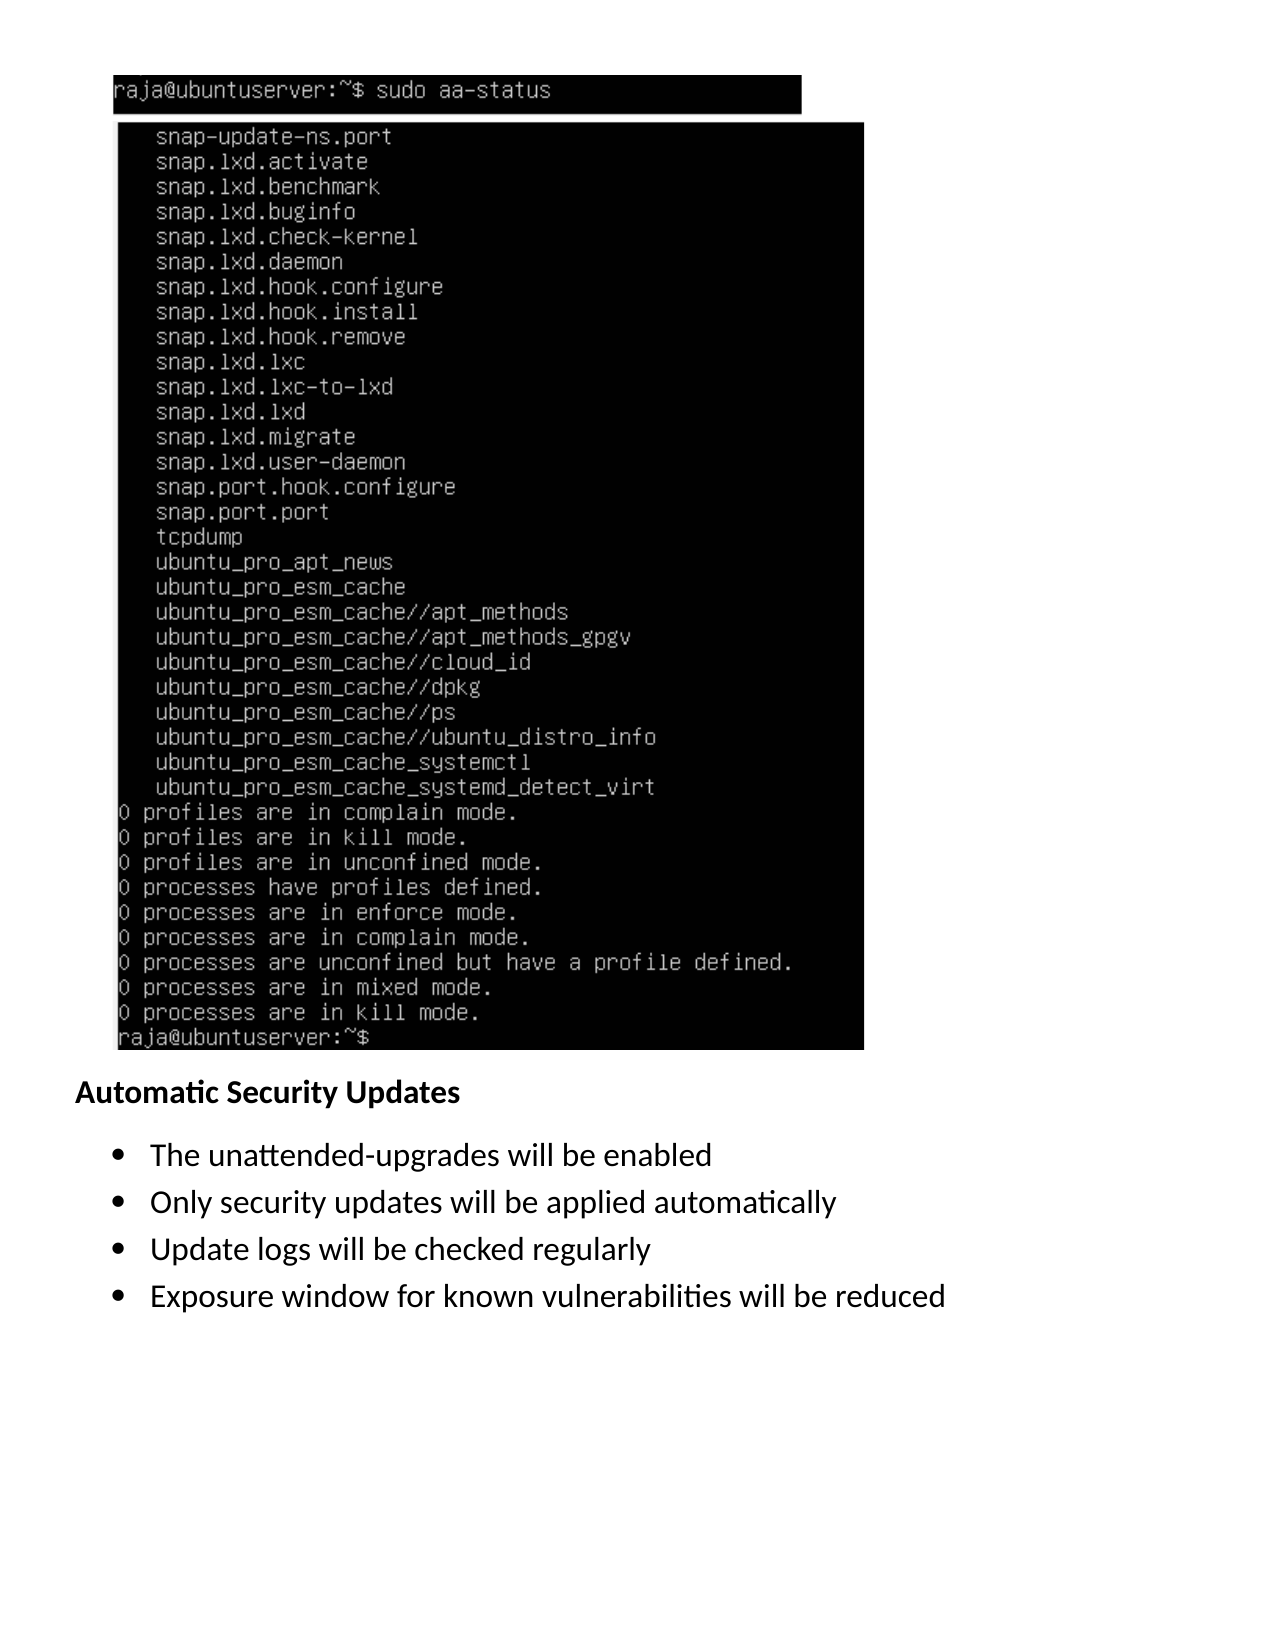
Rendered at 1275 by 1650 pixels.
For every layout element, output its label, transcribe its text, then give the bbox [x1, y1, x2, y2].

list Only security updates will be applied automatically [112, 1181, 1200, 1222]
list The unattended-upgrades will be enabled [112, 1134, 1200, 1175]
list Exposure window for known vulnerabilities will be reduced [112, 1275, 1200, 1316]
text Automatic Security Updates [75, 1071, 1200, 1112]
list Update logs will be checked regularly [112, 1228, 1200, 1269]
